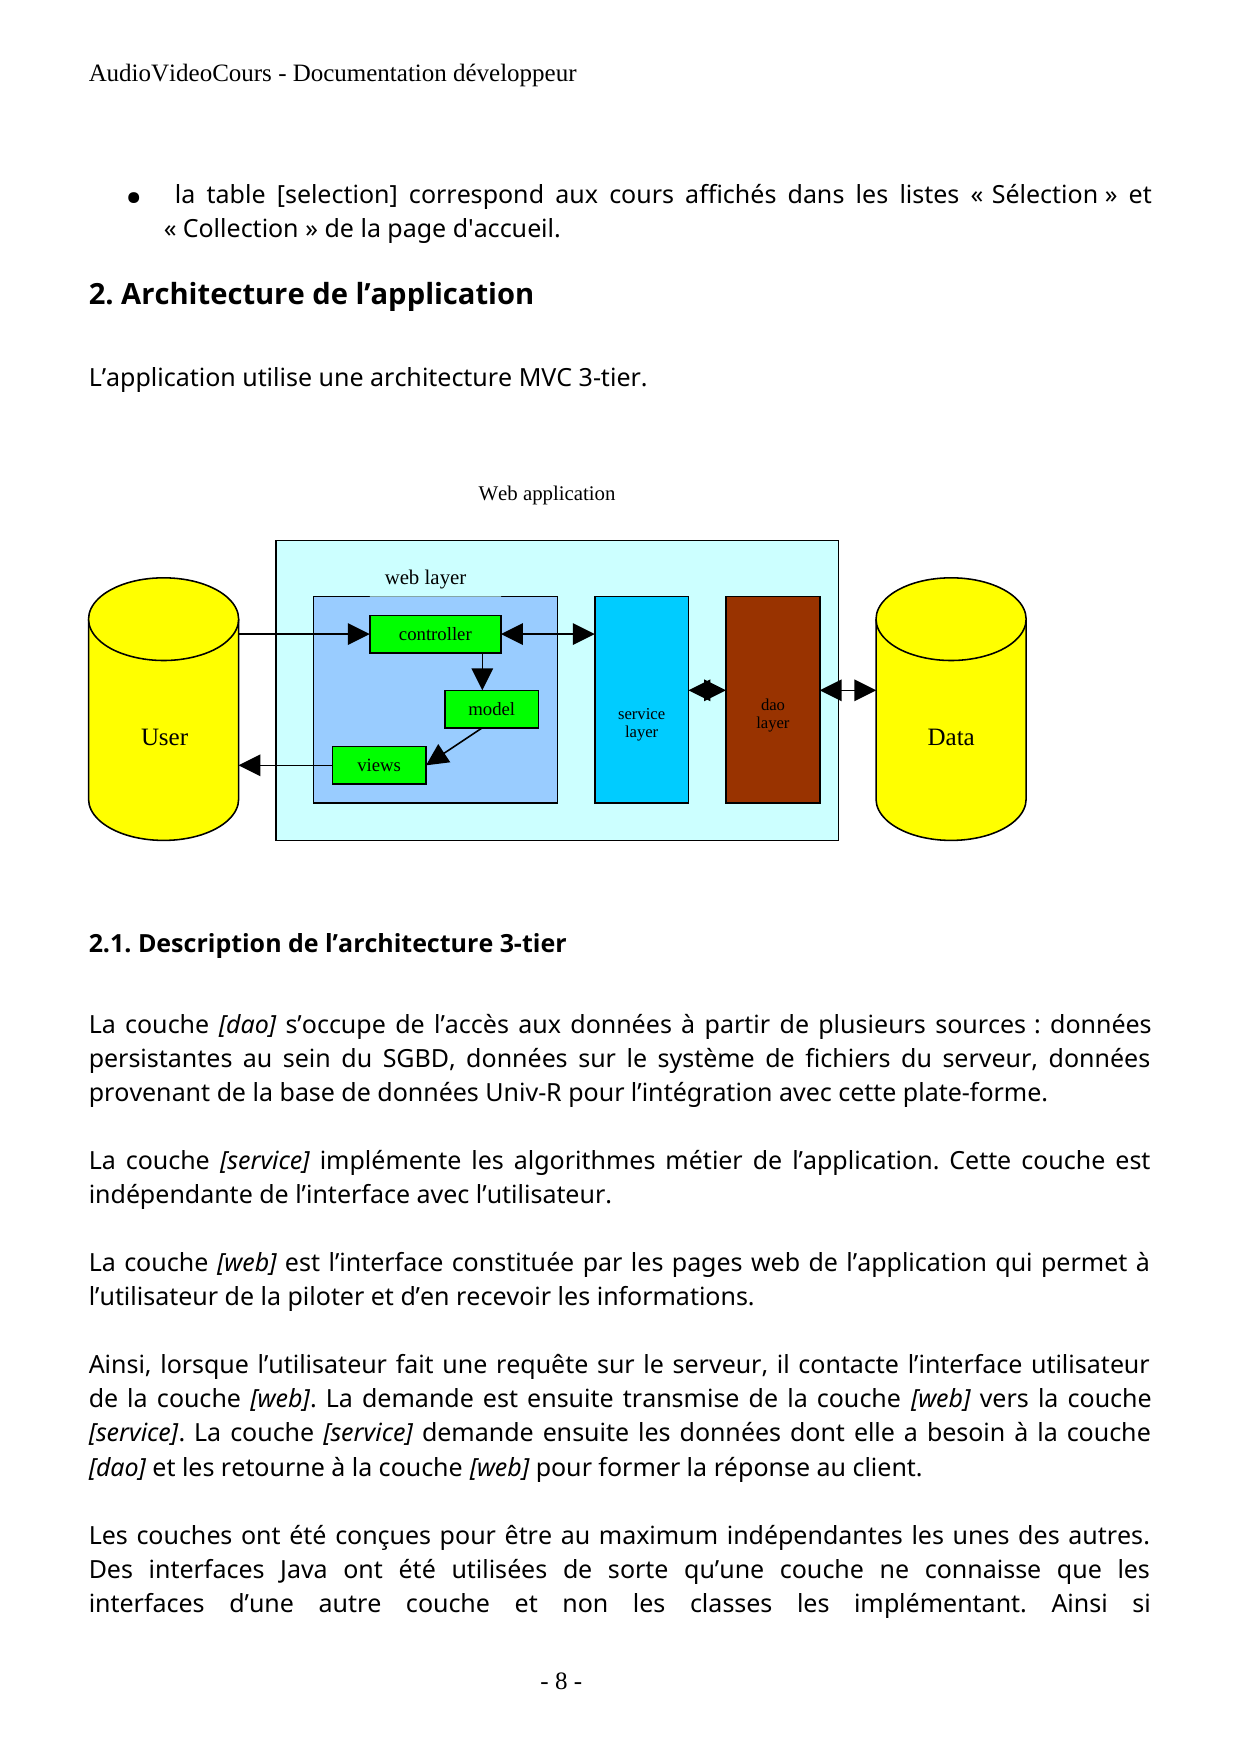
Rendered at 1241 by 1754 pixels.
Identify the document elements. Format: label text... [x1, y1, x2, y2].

text La couche [service] implémente les algorithmes métier de l’application. Cette couche est indépendante de l’interface avec l’utilisateur. [88, 1143, 1152, 1211]
subtitle 2. Architecture de l’application [88, 273, 1152, 313]
text La couche [dao] s’occupe de l’accès aux données à partir de plusieurs sources : données persistantes au sein du SGBD, données sur le système de fichiers du serveur, données provenant de la base de données Univ-R pour l’intégration avec cette plate-forme. [88, 1006, 1152, 1108]
text L’application utilise une architecture MVC 3-tier. [88, 360, 1152, 394]
text Les couches ont été conçues pour être au maximum indépendantes les unes des autres. Des interfaces Java ont été utilisées de sorte qu’une couche ne connaisse que les interfaces d’une autre couche et non les classes les implémentant. Ainsi si [88, 1517, 1152, 1619]
subtitle 2.1. Description de l’architecture 3-tier [88, 926, 1152, 960]
text Ainsi, lorsque l’utilisateur fait une requête sur le serveur, il contacte l’interface utilisateur de la couche [web]. La demande est ensuite transmise de la couche [web] vers la couche [service]. La couche [service] demande ensuite les données dont elle a besoin à la couche [dao] et les retourne à la couche [web] pour former la réponse au client. [88, 1347, 1152, 1483]
text La couche [web] est l’interface constituée par les pages web de l’application qui permet à l’utilisateur de la piloter et d’en recevoir les informations. [88, 1245, 1152, 1313]
list la table [selection] correspond aux cours affichés dans les listes « Sélection » et « Collection » de la page d'accueil. [126, 176, 1152, 244]
